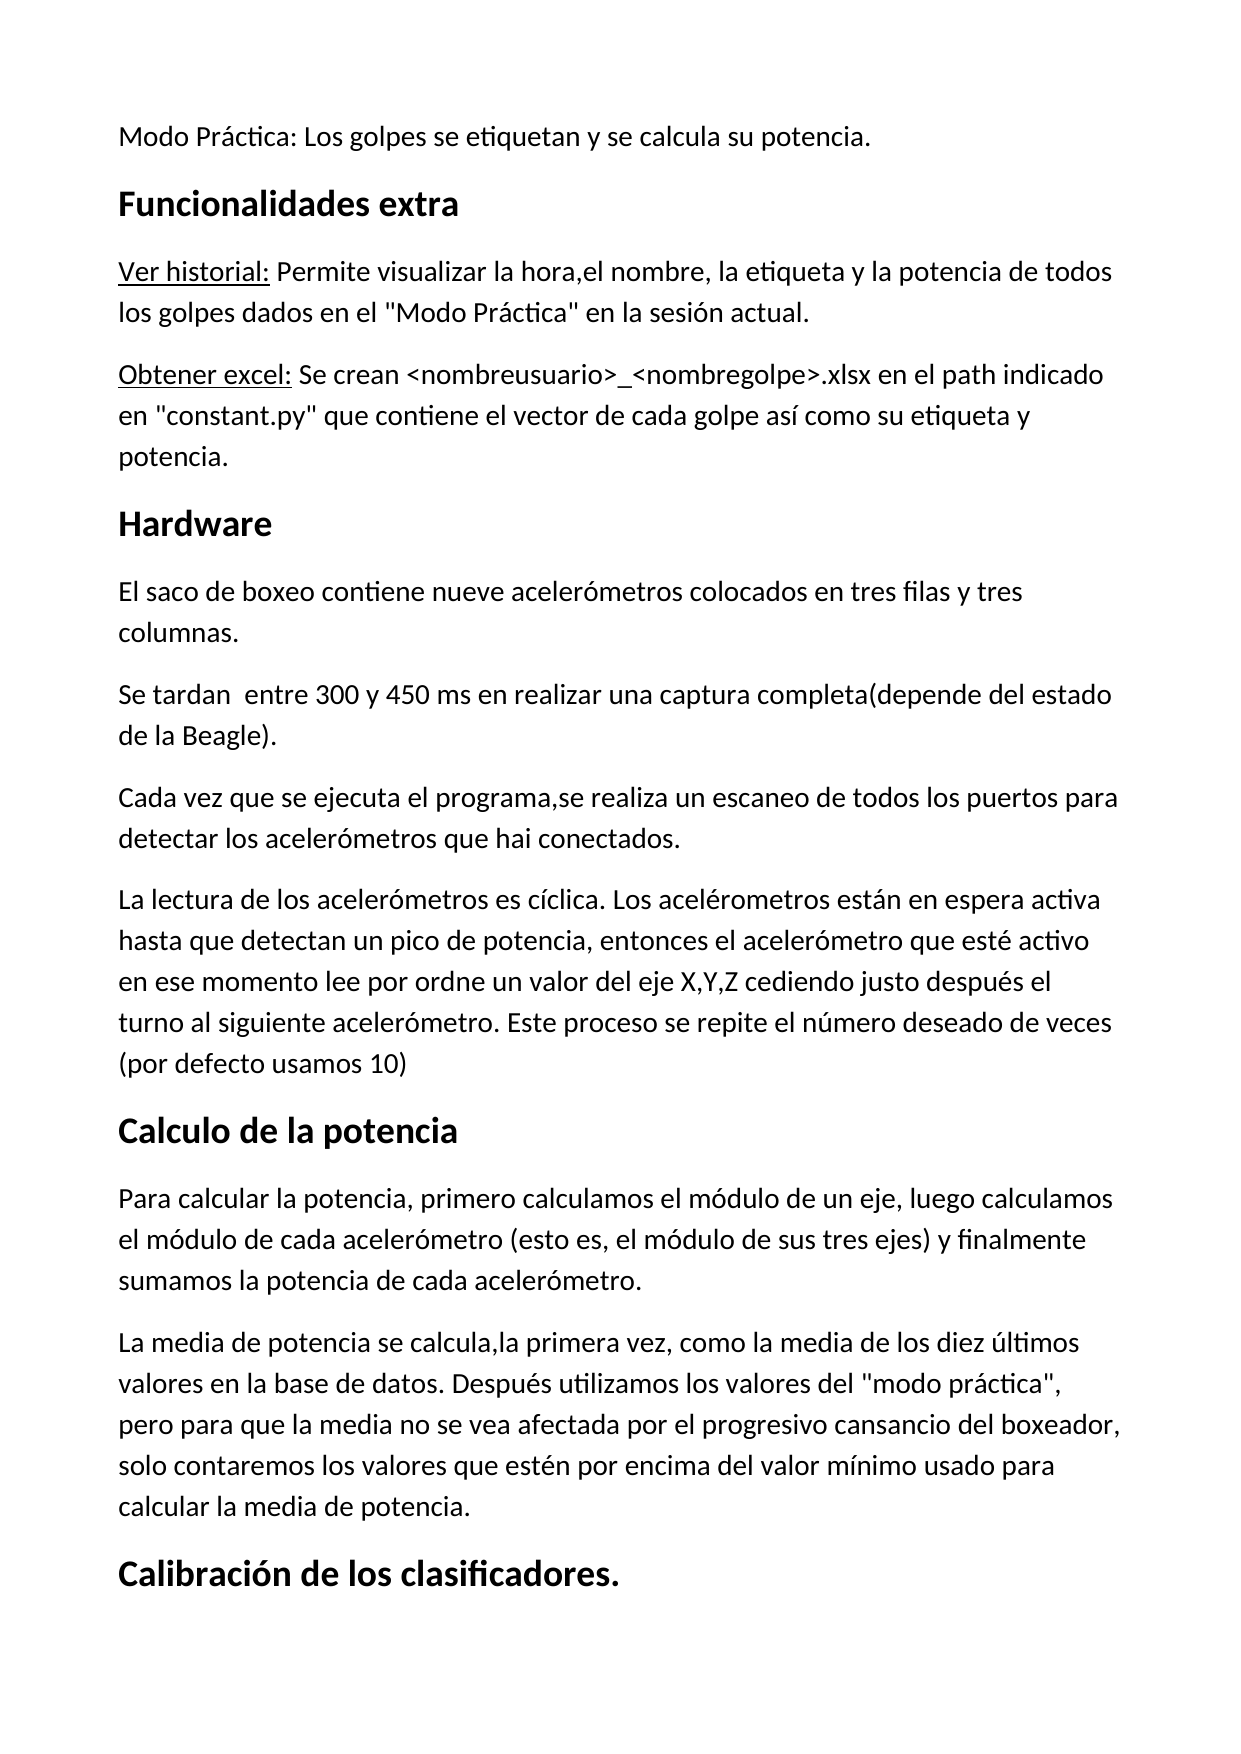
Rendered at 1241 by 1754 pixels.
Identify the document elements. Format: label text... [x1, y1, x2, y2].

text Hardware [118, 500, 1122, 546]
text Ver historial: Permite visualizar la hora,el nombre, la etiqueta y la potencia de todos los golpes dados en el "Modo Práctica" en la sesión actual. [118, 253, 1122, 330]
text Modo Práctica: Los golpes se etiquetan y se calcula su potencia. [118, 118, 1122, 154]
text Funcionalidades extra [118, 180, 1122, 226]
text Se tardan entre 300 y 450 ms en realizar una captura completa(depende del estado de la Beagle). [118, 676, 1122, 753]
text El saco de boxeo contiene nueve acelerómetros colocados en tres filas y tres columnas. [118, 573, 1122, 650]
text La lectura de los acelerómetros es cíclica. Los acelérometros están en espera activa hasta que detectan un pico de potencia, entonces el acelerómetro que esté activo en ese momento lee por ordne un valor del eje X,Y,Z cediendo justo después el turno al siguiente acelerómetro. Este proceso se repite el número deseado de veces (por defecto usamos 10) [118, 881, 1122, 1081]
text Calibración de los clasificadores. [118, 1550, 1122, 1596]
text Obtener excel: Se crean <nombreusuario>_<nombregolpe>.xlsx en el path indicado en "constant.py" que contiene el vector de cada golpe así como su etiqueta y potencia. [118, 356, 1122, 474]
text Cada vez que se ejecuta el programa,se realiza un escaneo de todos los puertos para detectar los acelerómetros que hai conectados. [118, 779, 1122, 855]
text La media de potencia se calcula,la primera vez, como la media de los diez últimos valores en la base de datos. Después utilizamos los valores del "modo práctica", pero para que la media no se vea afectada por el progresivo cansancio del boxeador, solo contaremos los valores que estén por encima del valor mínimo usado para calcular la media de potencia. [118, 1324, 1122, 1523]
text Calculo de la potencia [118, 1107, 1122, 1153]
text Para calcular la potencia, primero calculamos el módulo de un eje, luego calculamos el módulo de cada acelerómetro (esto es, el módulo de sus tres ejes) y finalmente sumamos la potencia de cada acelerómetro. [118, 1181, 1122, 1298]
